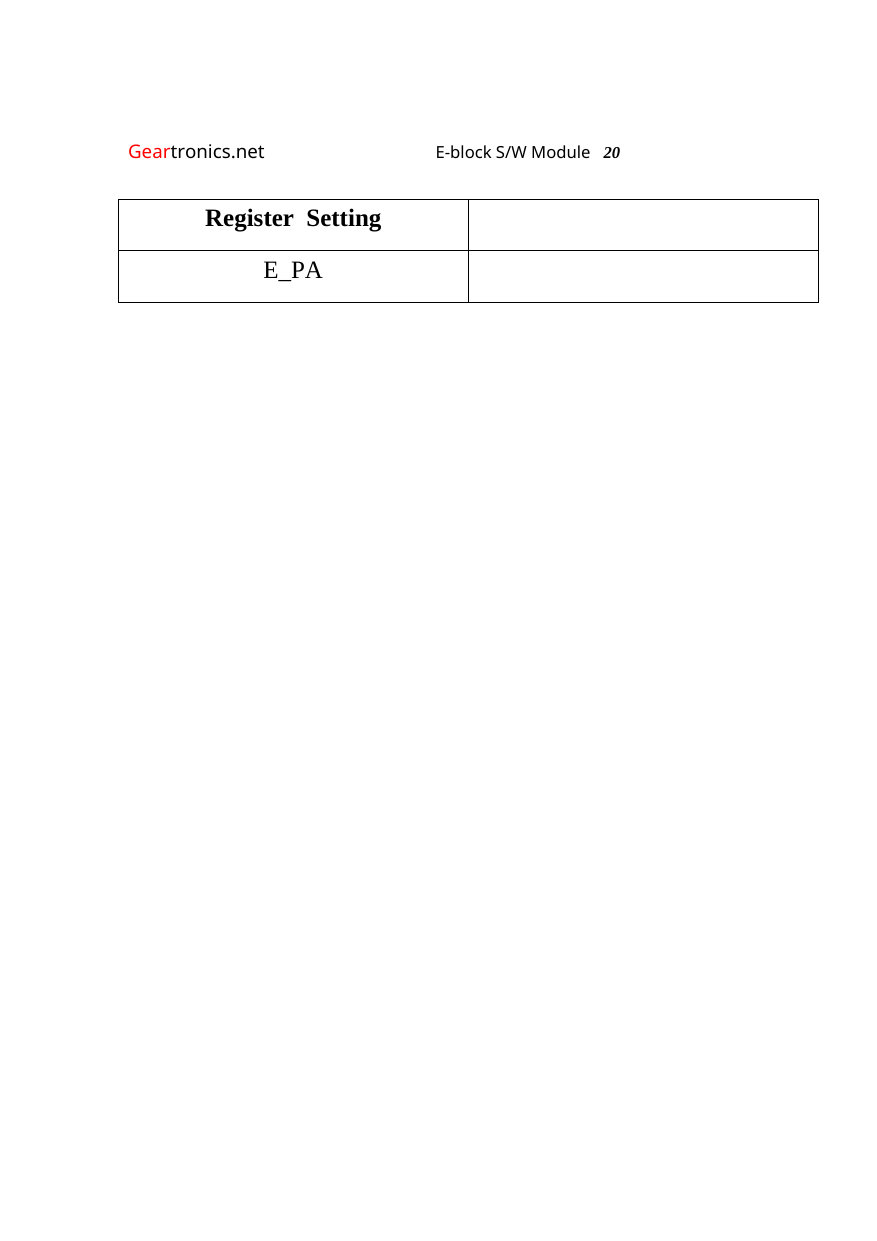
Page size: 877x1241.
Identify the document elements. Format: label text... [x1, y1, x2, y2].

table_cell Register Setting [119, 200, 468, 250]
table_cell E_PA [119, 251, 468, 302]
table_cell [469, 200, 818, 250]
table_cell [469, 251, 818, 302]
